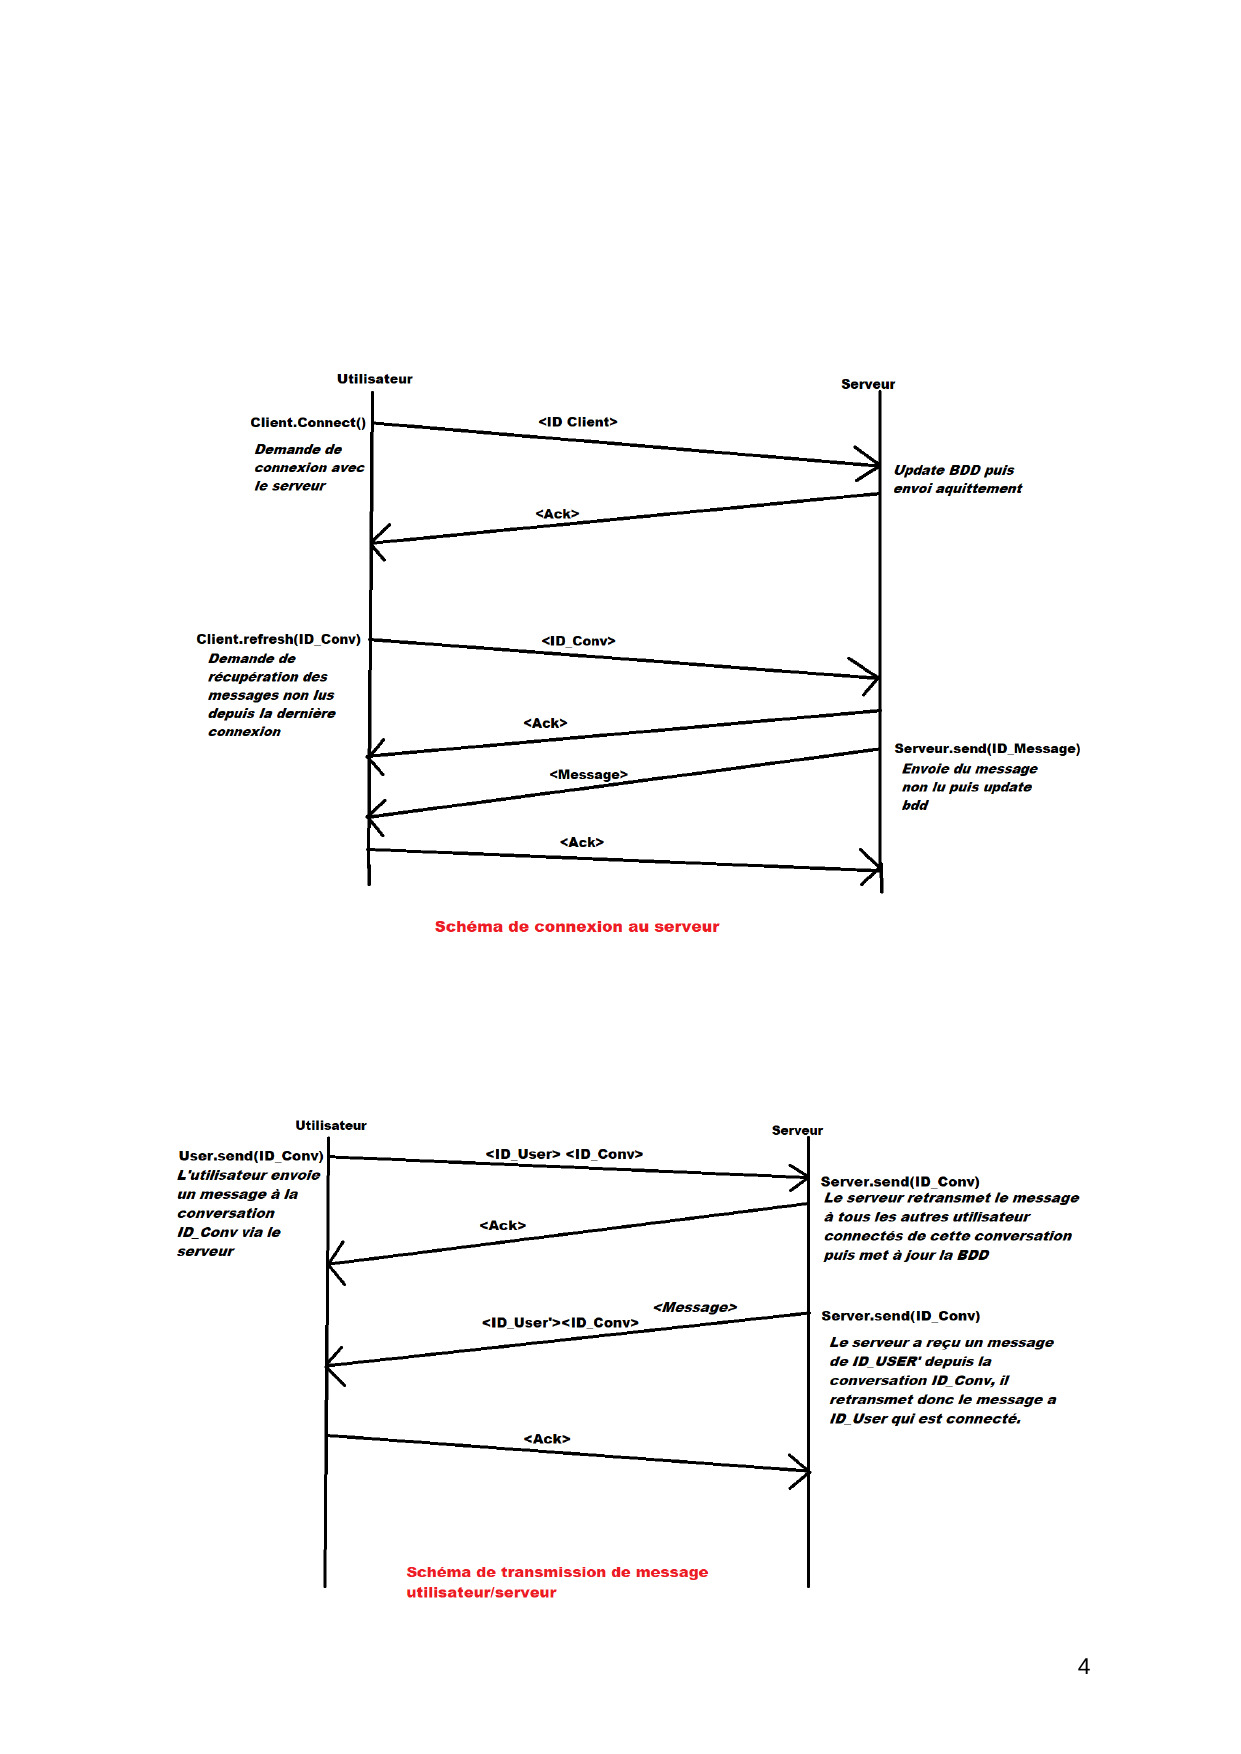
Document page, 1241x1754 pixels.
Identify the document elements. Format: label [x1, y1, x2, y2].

picture [150, 1113, 1092, 1615]
picture [151, 365, 1093, 953]
